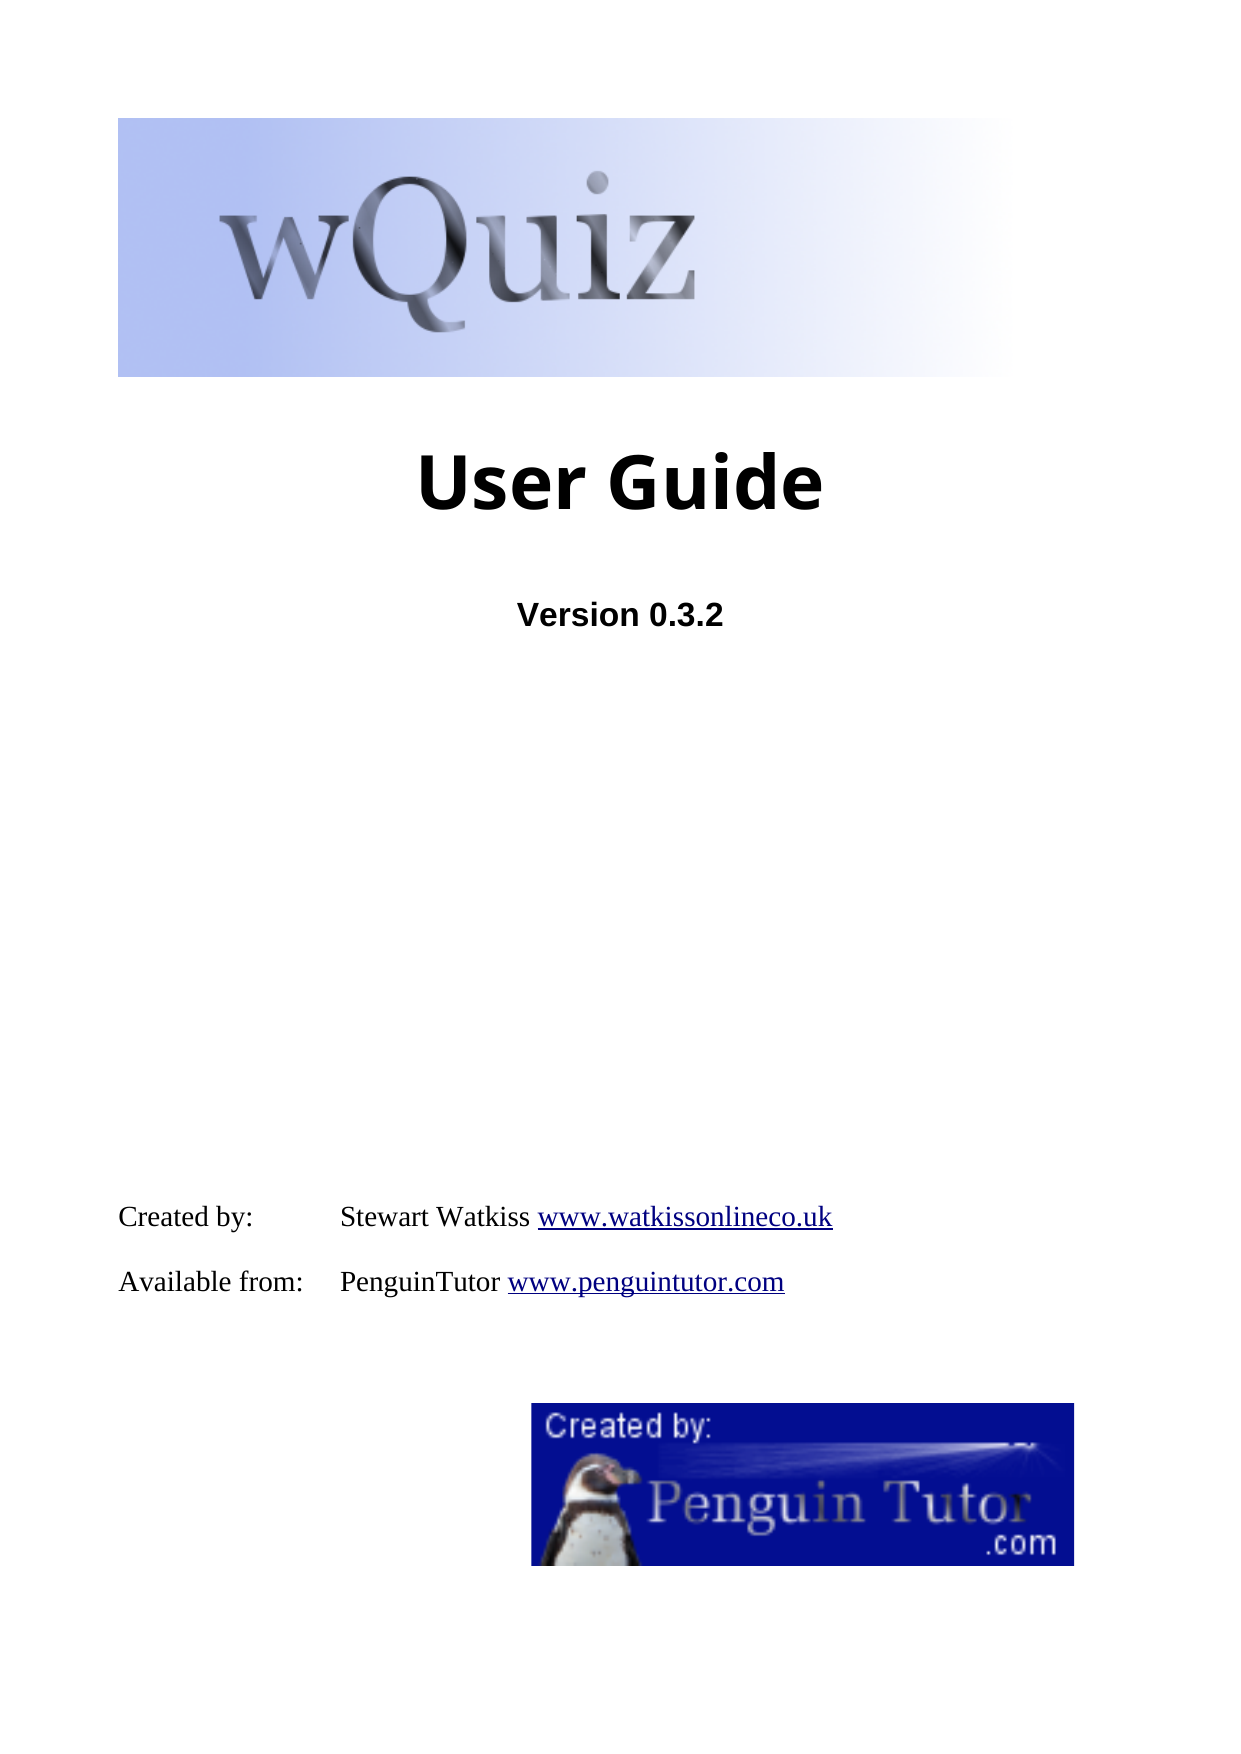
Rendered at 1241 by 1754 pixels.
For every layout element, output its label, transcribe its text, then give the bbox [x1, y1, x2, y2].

picture [531, 1403, 1075, 1566]
text Available from: PenguinTutor www.penguintutor.com [118, 1265, 1122, 1297]
subtitle User Guide [118, 429, 1122, 531]
subtitle Version 0.3.2 [118, 596, 1122, 634]
picture [118, 118, 1122, 377]
text Created by: Stewart Watkiss www.watkissonlineco.uk [118, 1200, 1122, 1233]
